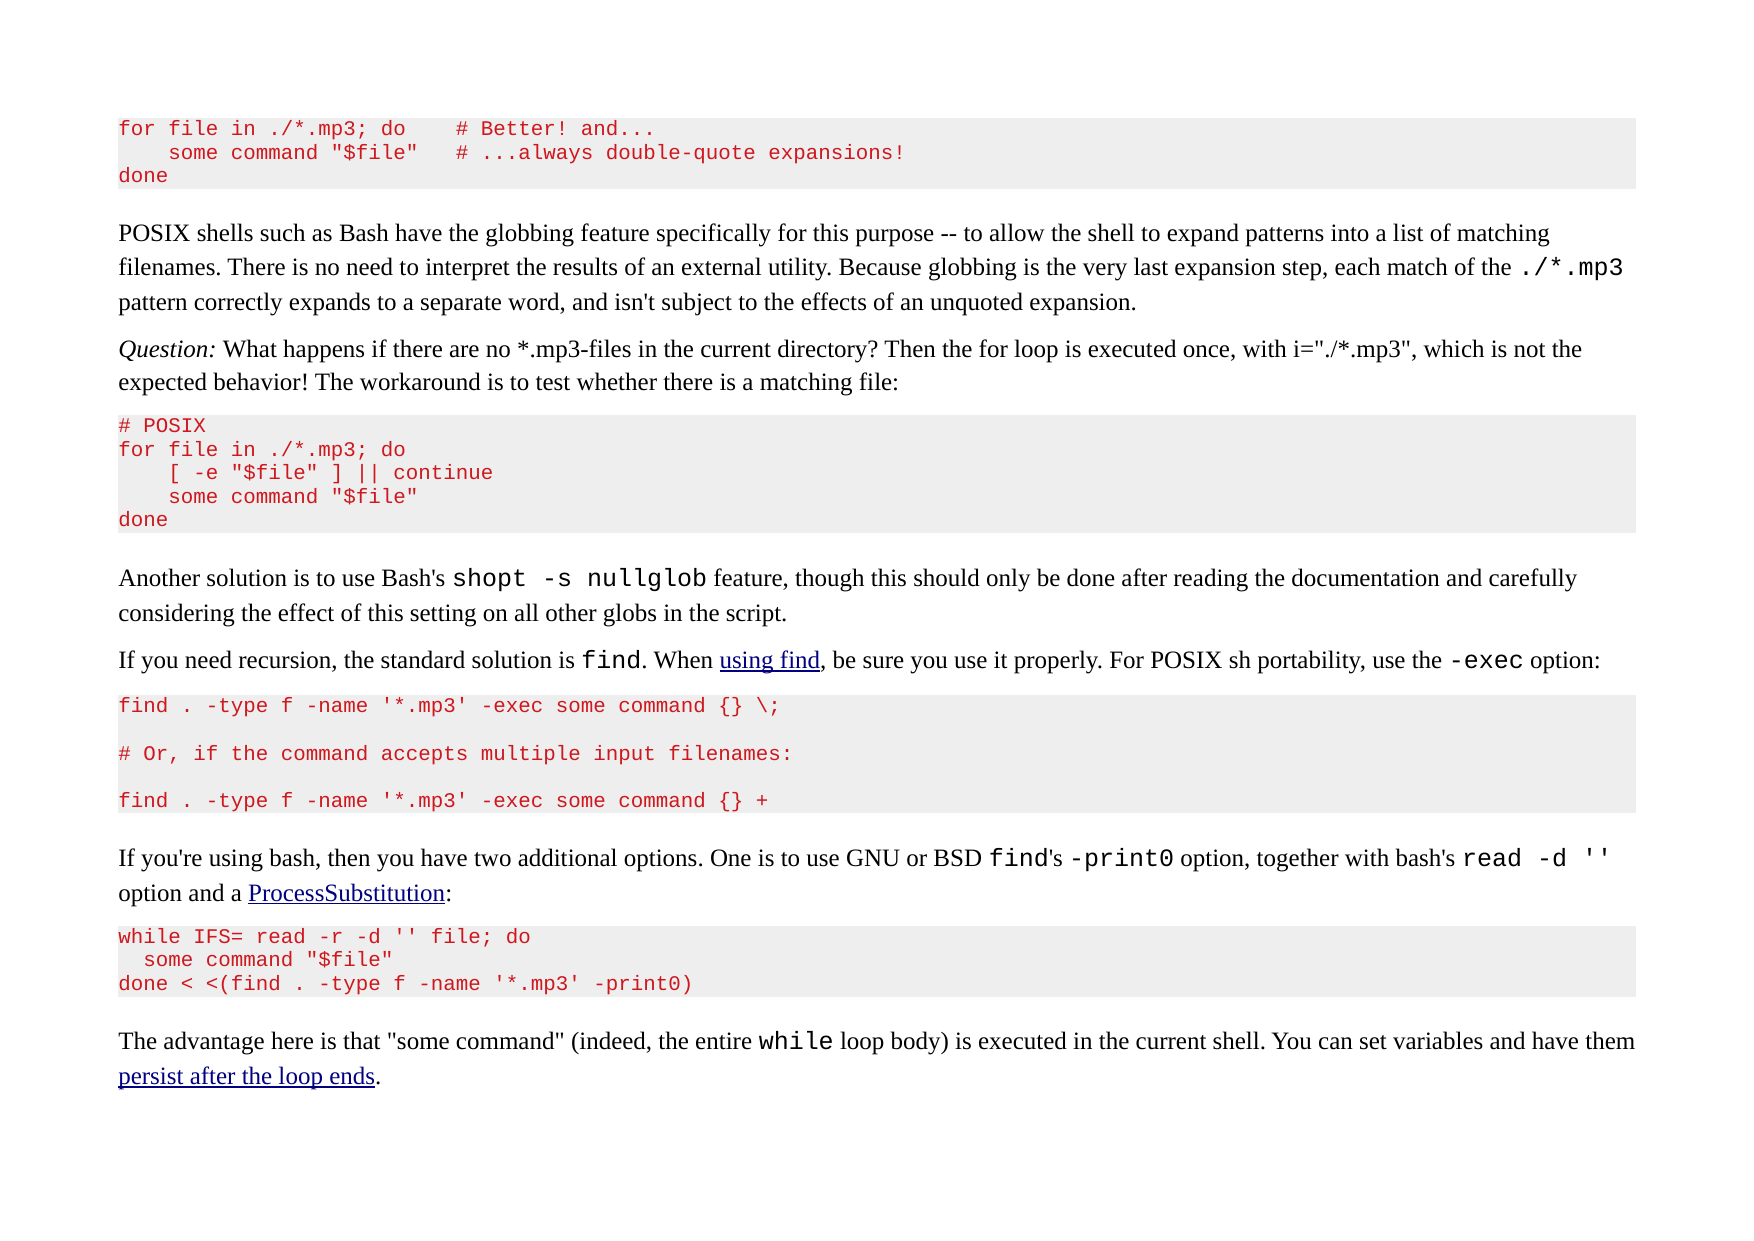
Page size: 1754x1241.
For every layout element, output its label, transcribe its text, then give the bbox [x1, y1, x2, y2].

text some command "$file" [118, 486, 1636, 509]
text If you need recursion, the standard solution is find. When using find, be sure you use it properly. For POSIX sh portability, use the -exec option: [118, 645, 1636, 676]
text Question: What happens if there are no *.mp3-files in the current directory? Then the for loop is executed once, with i="./*.mp3", which is not the expected behavior! The workaround is to test whether there is a matching file: [118, 334, 1636, 396]
text # Or, if the command accepts multiple input filenames: [118, 743, 1636, 766]
text find . -type f -name '*.mp3' -exec some command {} + [118, 790, 1636, 813]
text The advantage here is that "some command" (indeed, the entire while loop body) is executed in the current shell. You can set variables and have them persist after the loop ends. [118, 1026, 1636, 1090]
text for file in ./*.mp3; do [118, 438, 1636, 462]
text # POSIX [118, 415, 1636, 438]
text some command "$file" # ...always double-quote expansions! [118, 142, 1636, 165]
text [ -e "$file" ] || continue [118, 462, 1636, 486]
text done [118, 509, 1636, 533]
text POSIX shells such as Bash have the globbing feature specifically for this purpose -- to allow the shell to expand patterns into a list of matching filenames. There is no need to interpret the results of an external utility. Because globbing is the very last expansion step, each match of the ./*.mp3 pattern correctly expands to a separate word, and isn't subject to the effects of an unquoted expansion. [118, 218, 1636, 315]
text Another solution is to use Bash's shopt -s nullglob feature, though this should only be done after reading the documentation and carefully considering the effect of this setting on all other globs in the script. [118, 563, 1636, 626]
text done [118, 165, 1636, 189]
text find . -type f -name '*.mp3' -exec some command {} \; [118, 695, 1636, 719]
text while IFS= read -r -d '' file; do [118, 926, 1636, 949]
text If you're using bash, then you have two additional options. One is to use GNU or BSD find's -print0 option, together with bash's read -d '' option and a ProcessSubstitution: [118, 843, 1636, 907]
text some command "$file" [118, 949, 1636, 973]
text done < <(find . -type f -name '*.mp3' -print0) [118, 973, 1636, 997]
text for file in ./*.mp3; do # Better! and... [118, 118, 1636, 142]
